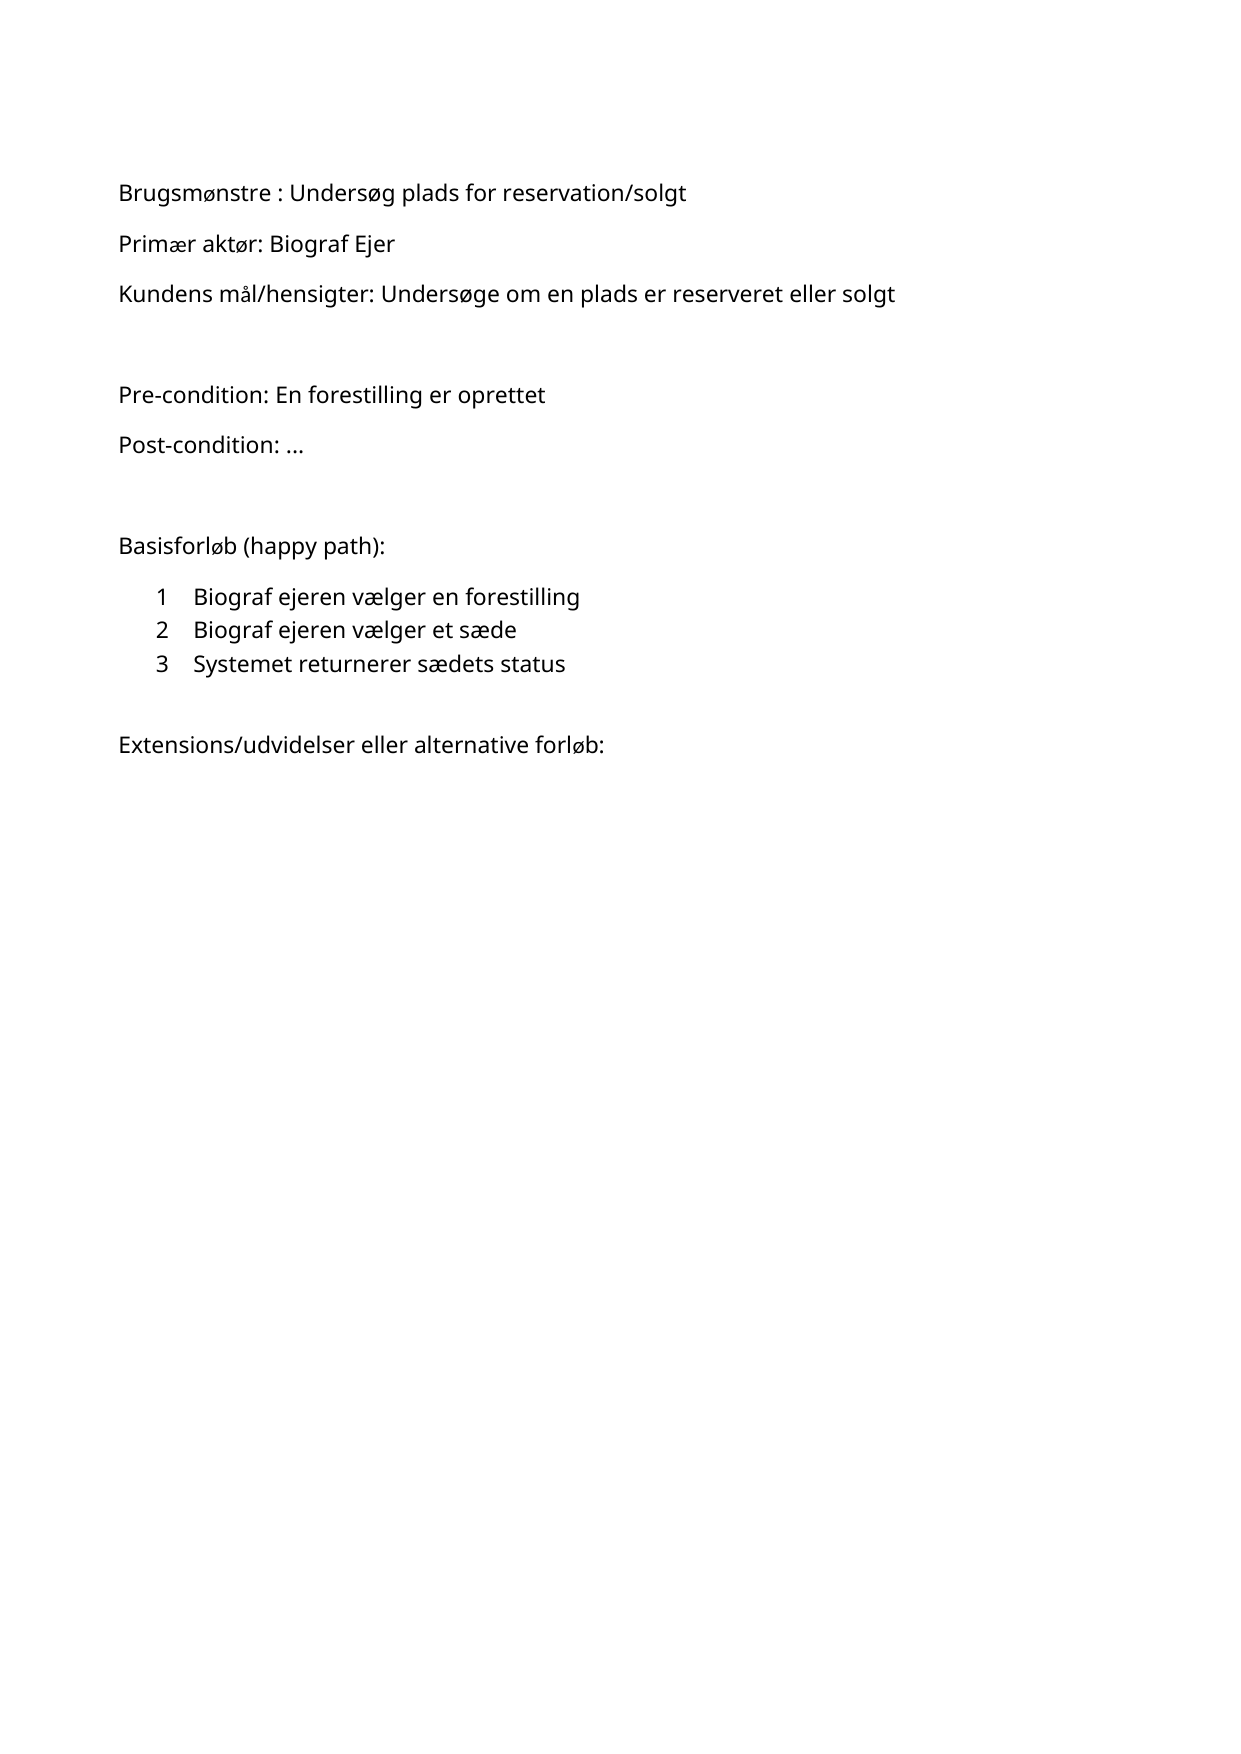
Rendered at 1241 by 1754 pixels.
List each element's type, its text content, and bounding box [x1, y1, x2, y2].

text Extensions/udvidelser eller alternative forløb: [118, 729, 1122, 760]
text Basisforløb (happy path): [118, 530, 1122, 561]
text Primær aktør: Biograf Ejer [118, 228, 1122, 259]
list Biograf ejeren vælger et sæde [156, 614, 1122, 646]
text Pre-condition: En forestilling er oprettet [118, 379, 1122, 410]
text Brugsmønstre : Undersøg plads for reservation/solgt [118, 177, 1122, 208]
text Kundens mål/hensigter: Undersøge om en plads er reserveret eller solgt [118, 278, 1122, 309]
list Systemet returnerer sædets status [156, 648, 1122, 679]
text Post-condition: ... [118, 429, 1122, 461]
list Biograf ejeren vælger en forestilling [156, 581, 1122, 612]
